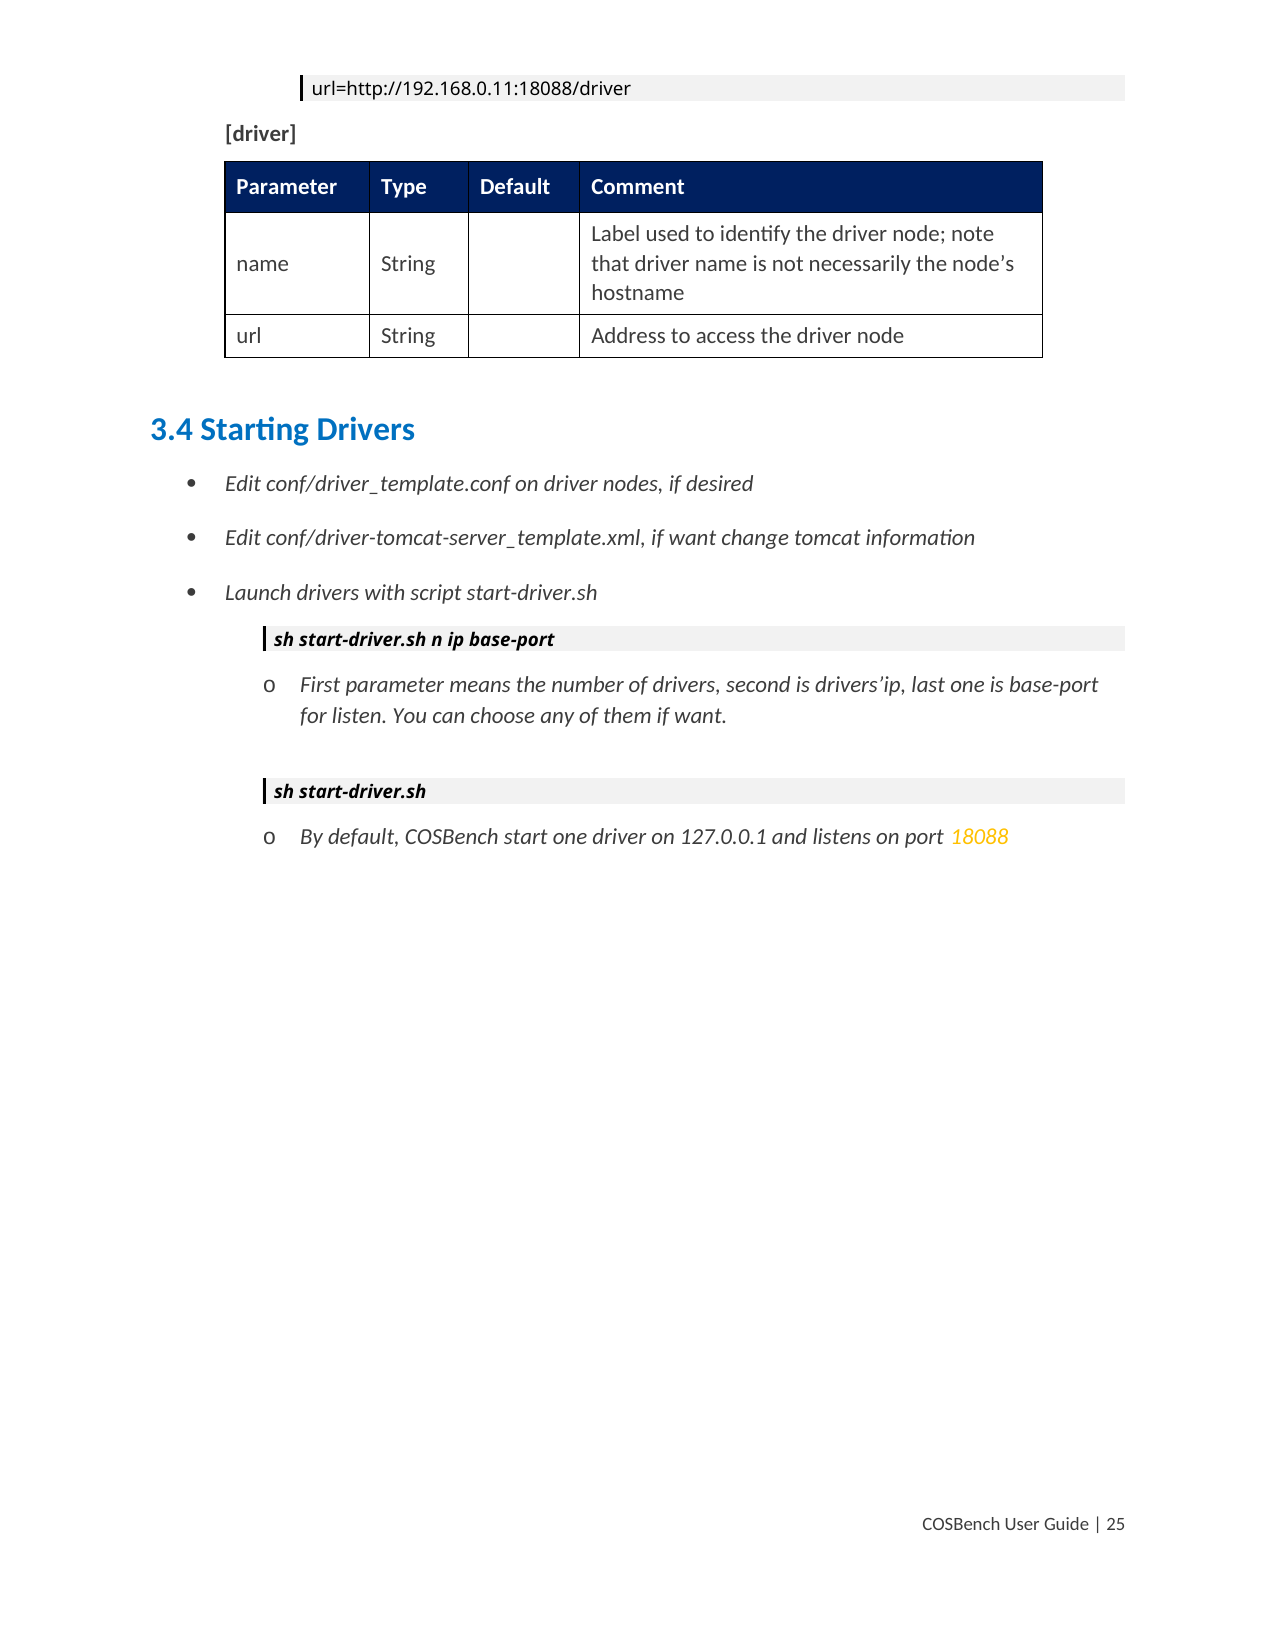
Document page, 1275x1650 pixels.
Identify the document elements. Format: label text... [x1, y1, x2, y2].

text sh start-driver.sh n ip base-port [266, 626, 1125, 651]
table_cell name [226, 213, 369, 314]
list Edit conf/driver_template.conf on driver nodes, if desired [187, 469, 1125, 497]
table_cell Label used to identify the driver node; note that driver name is not necessarily the node’s hostname [580, 213, 1042, 314]
table_header Type [370, 162, 468, 212]
text [driver] [225, 119, 1125, 147]
table_cell Address to access the driver node [580, 315, 1042, 357]
list Edit conf/driver-tomcat-server_template.xml, if want change tomcat information [187, 523, 1125, 551]
table_cell [469, 315, 579, 357]
table_cell [469, 213, 579, 314]
text url=http://192.168.0.11:18088/driver [303, 75, 1125, 101]
table_cell String [370, 213, 468, 314]
list By default, COSBench start one driver on 127.0.0.1 and listens on port 18088 [262, 822, 1125, 852]
table_header Comment [580, 162, 1042, 212]
table_header Default [469, 162, 579, 212]
list Launch drivers with script start-driver.sh [187, 578, 1125, 606]
text sh start-driver.sh [266, 778, 1125, 804]
table_cell url [226, 315, 369, 357]
table_cell String [370, 315, 468, 357]
table_header Parameter [226, 162, 369, 212]
subtitle Starting Drivers [150, 408, 1125, 448]
list First parameter means the number of drivers, second is drivers’ip, last one is base-port for listen. You can choose any of them if want. [262, 670, 1125, 758]
